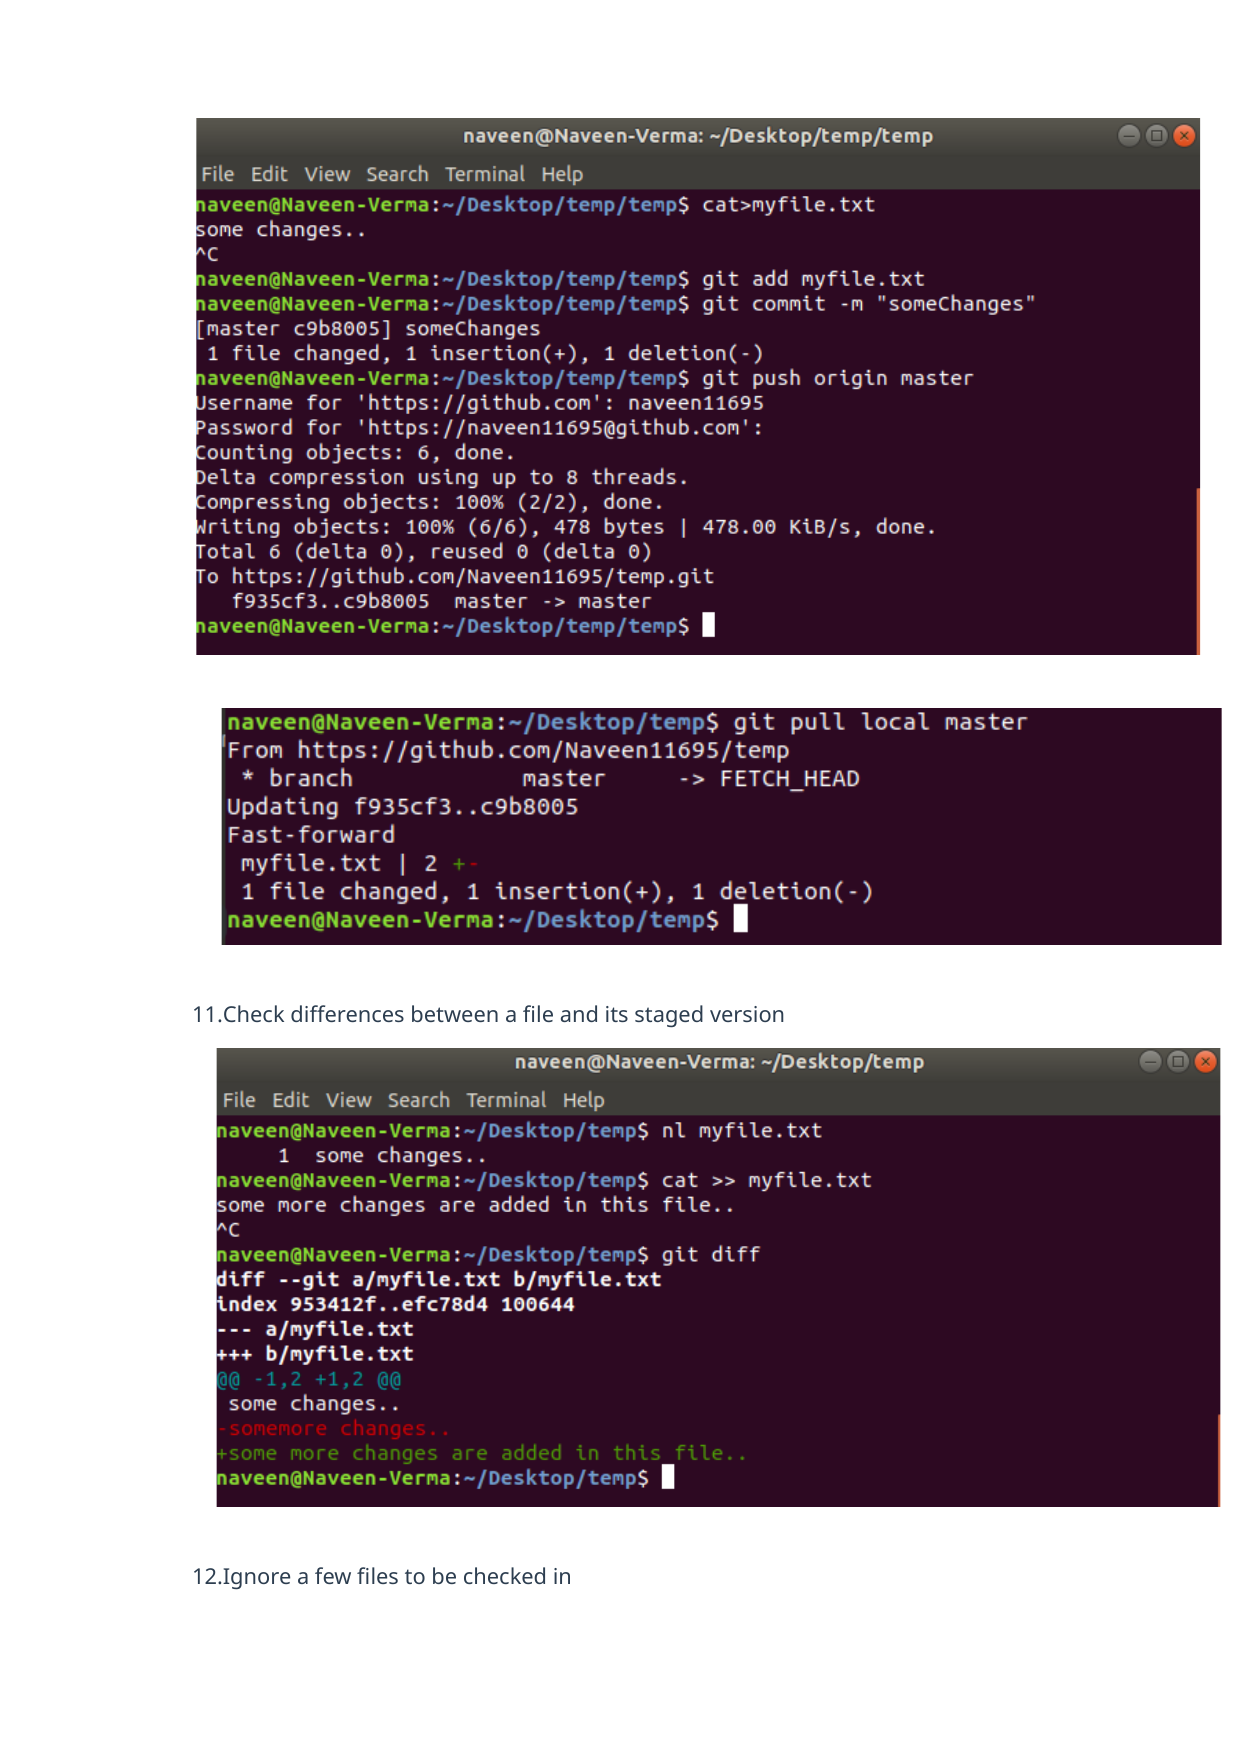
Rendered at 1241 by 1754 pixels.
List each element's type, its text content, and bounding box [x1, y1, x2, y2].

picture [216, 1048, 1221, 1507]
picture [196, 118, 1201, 655]
picture [221, 708, 1222, 945]
list Check differences between a file and its staged version [118, 999, 1122, 1028]
list Ignore a few files to be checked in [118, 1561, 1122, 1590]
